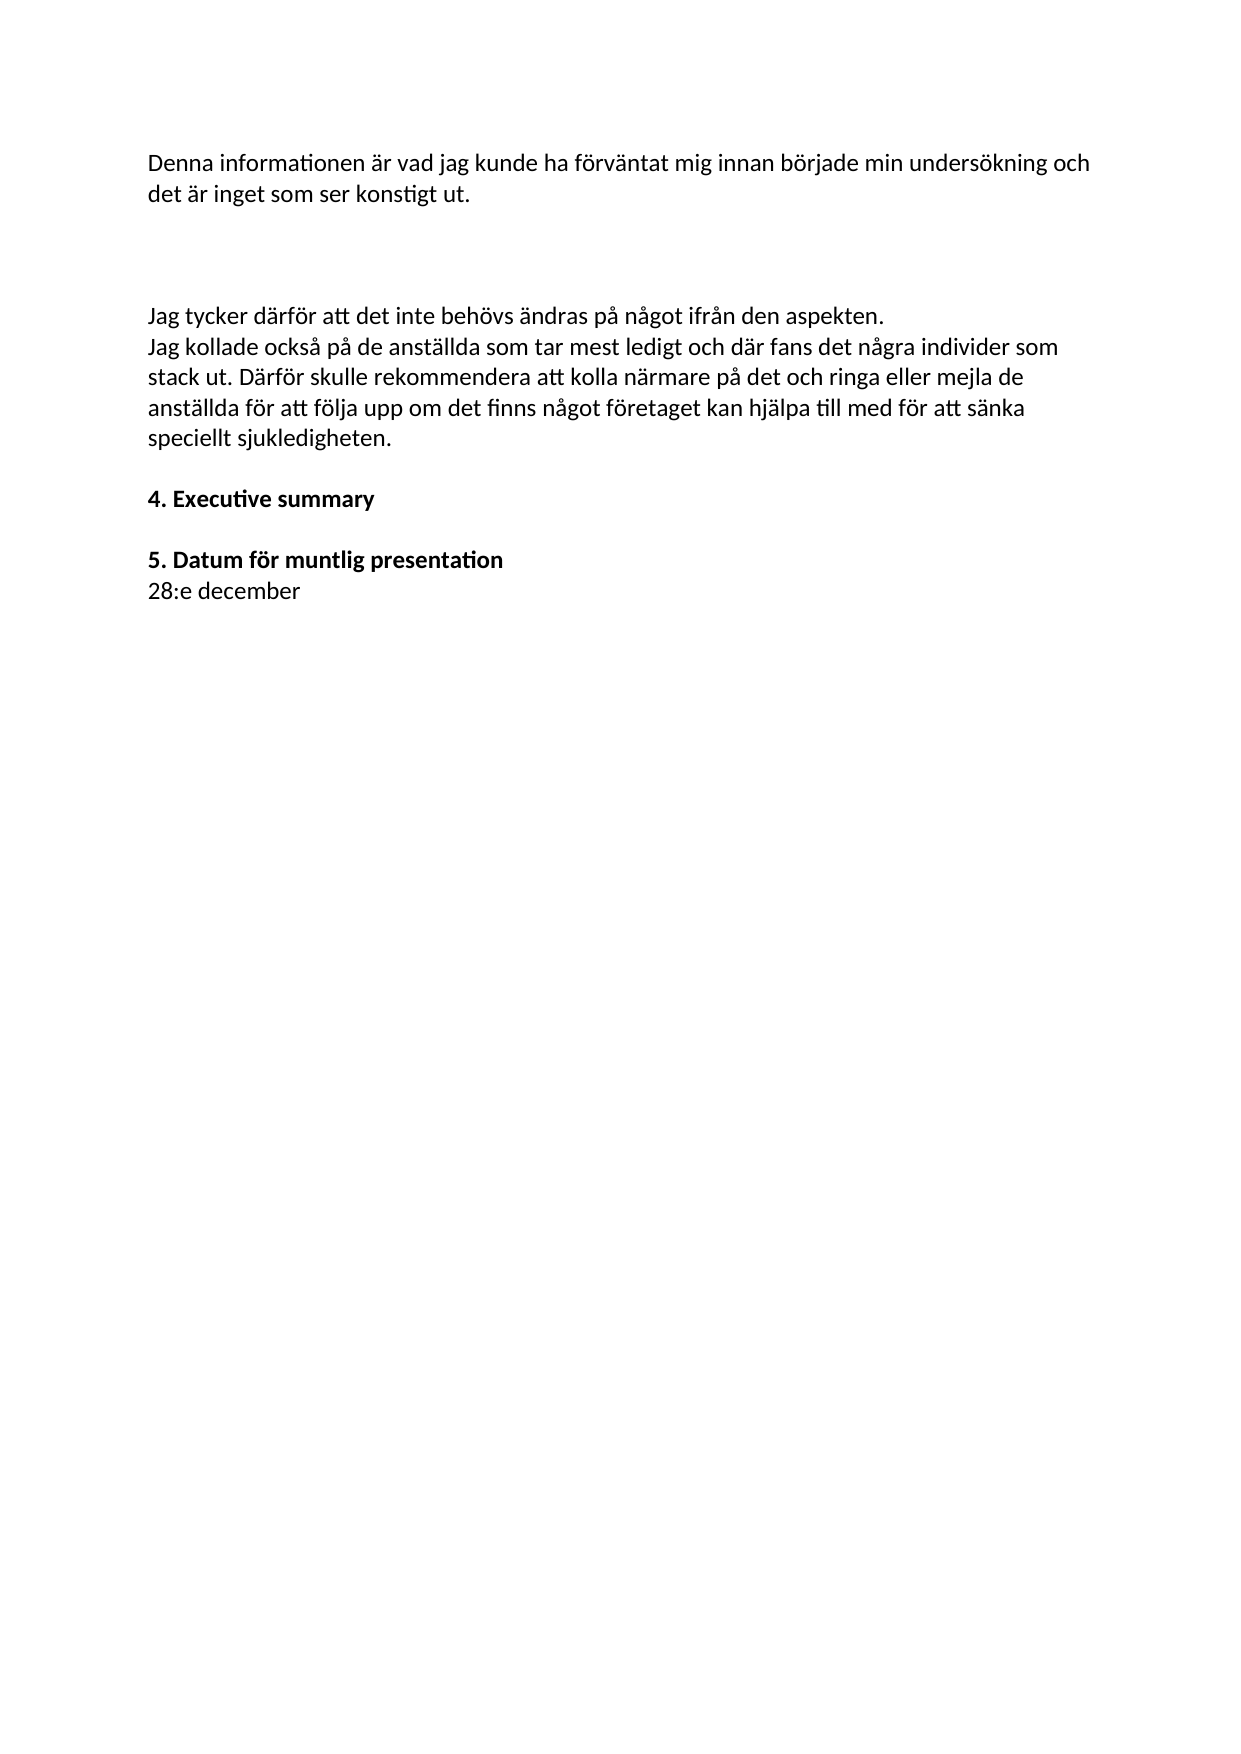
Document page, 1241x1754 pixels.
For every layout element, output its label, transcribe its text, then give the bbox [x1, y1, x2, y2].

text 4. Executive summary [148, 483, 1093, 514]
text anställda för att följa upp om det finns något företaget kan hjälpa till med för att sänka [148, 392, 1093, 422]
text 28:e december [148, 575, 1093, 605]
text Denna informationen är vad jag kunde ha förväntat mig innan började min undersökning och det är inget som ser konstigt ut. [148, 148, 1093, 209]
text Jag tycker därför att det inte behövs ändras på något ifrån den aspekten. [148, 300, 1093, 331]
text Jag kollade också på de anställda som tar mest ledigt och där fans det några individer som stack ut. Därför skulle rekommendera att kolla närmare på det och ringa eller mejla de [148, 331, 1093, 392]
text speciellt sjukledigheten. [148, 422, 1093, 453]
text 5. Datum för muntlig presentation [148, 544, 1093, 575]
